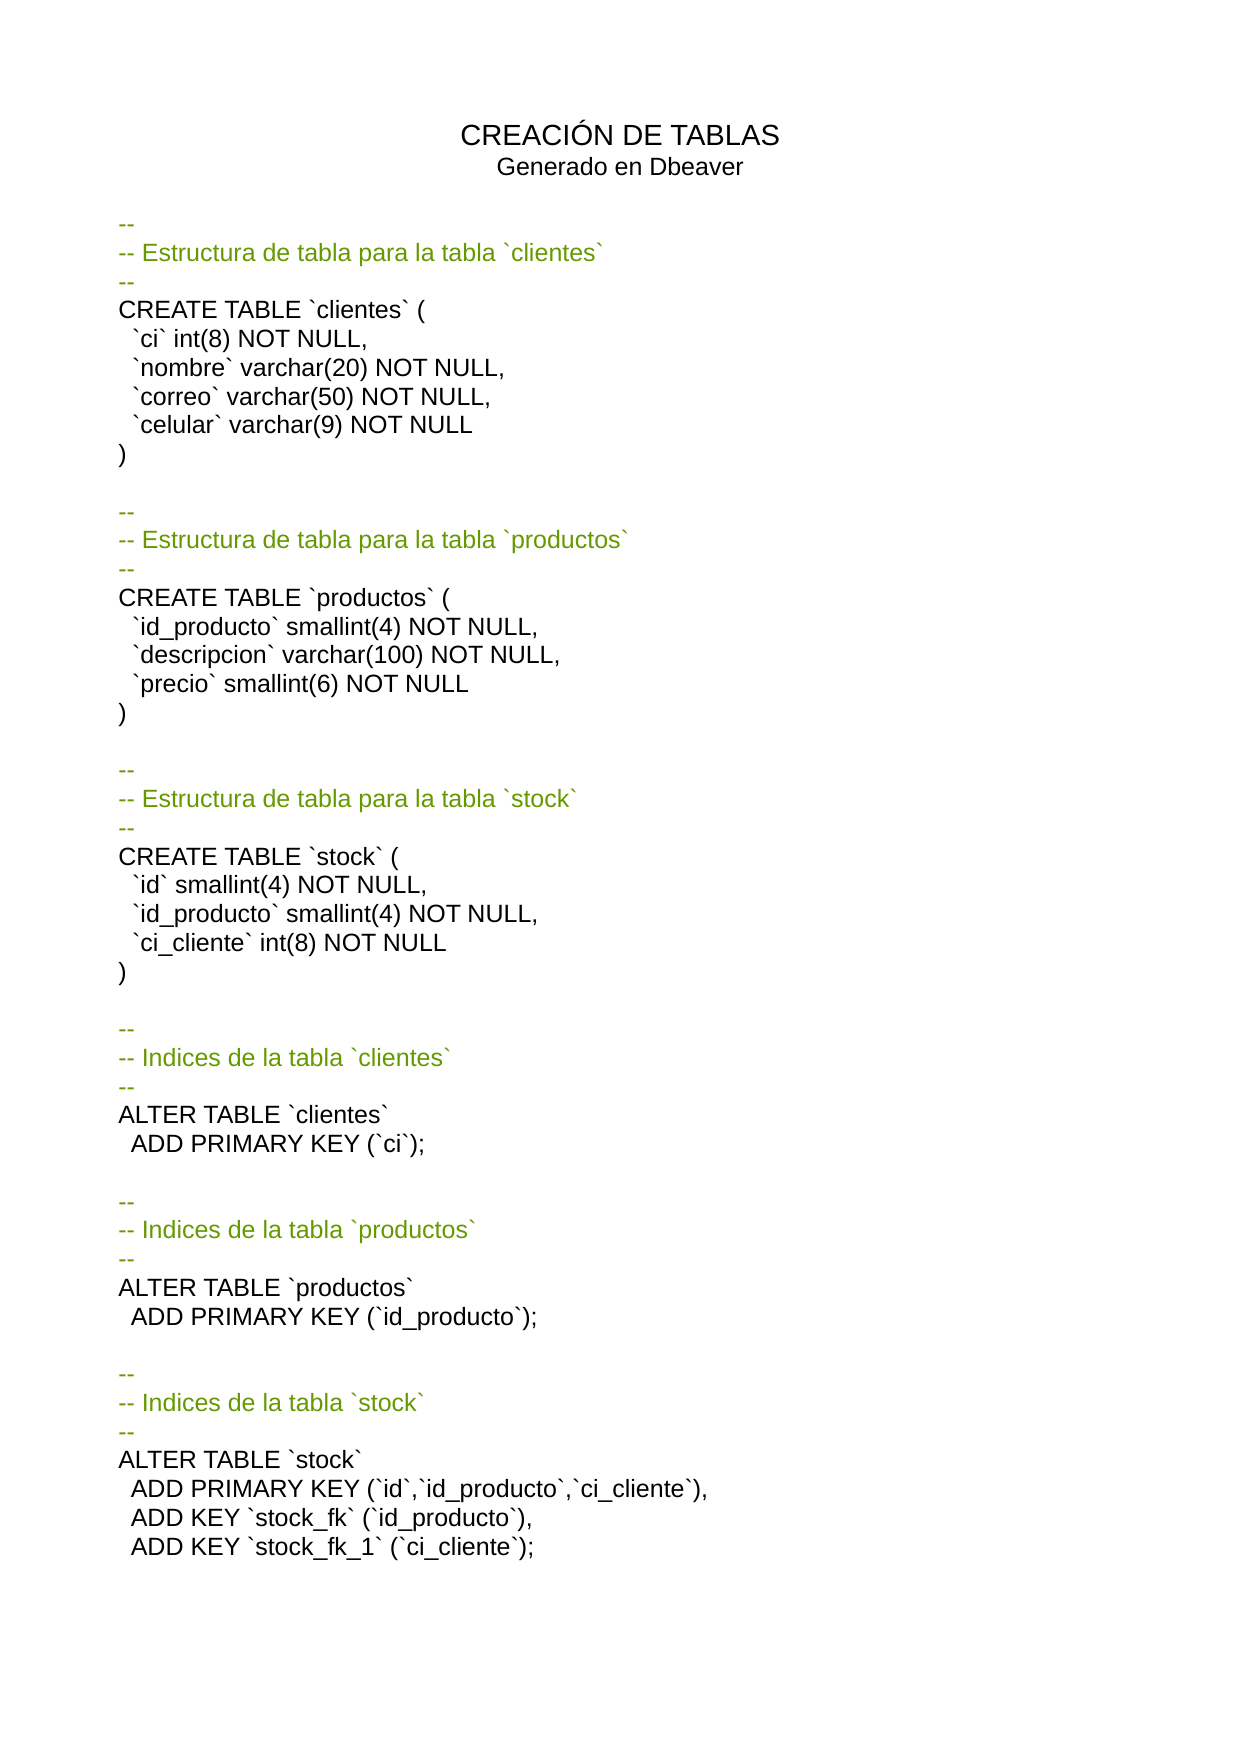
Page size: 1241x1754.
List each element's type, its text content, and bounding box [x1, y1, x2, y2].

text -- -- Estructura de tabla para la tabla `clientes` -- CREATE TABLE `clientes` ( `ci` int(8) NOT NULL, `nombre` varchar(20) NOT NULL, `correo` varchar(50) NOT NULL, `celular` varchar(9) NOT NULL ) -- -- Estructura de tabla para la tabla `productos` -- CREATE TABLE `productos` ( `id_producto` smallint(4) NOT NULL, `descripcion` varchar(100) NOT NULL, `precio` smallint(6) NOT NULL ) -- -- Estructura de tabla para la tabla `stock` -- CREATE TABLE `stock` ( `id` smallint(4) NOT NULL, `id_producto` smallint(4) NOT NULL, `ci_cliente` int(8) NOT NULL ) -- -- Indices de la tabla `clientes` -- ALTER TABLE `clientes` ADD PRIMARY KEY (`ci`); [118, 209, 1122, 1158]
text [118, 1589, 1122, 1618]
text Generado en Dbeaver [118, 152, 1122, 180]
text -- -- Indices de la tabla `productos` -- ALTER TABLE `productos` ADD PRIMARY KEY (`id_producto`); -- -- Indices de la tabla `stock` -- ALTER TABLE `stock` ADD PRIMARY KEY (`id`,`id_producto`,`ci_cliente`), ADD KEY `stock_fk` (`id_producto`), ADD KEY `stock_fk_1` (`ci_cliente`); [118, 1158, 1122, 1589]
text CREACIÓN DE TABLAS [118, 118, 1122, 152]
